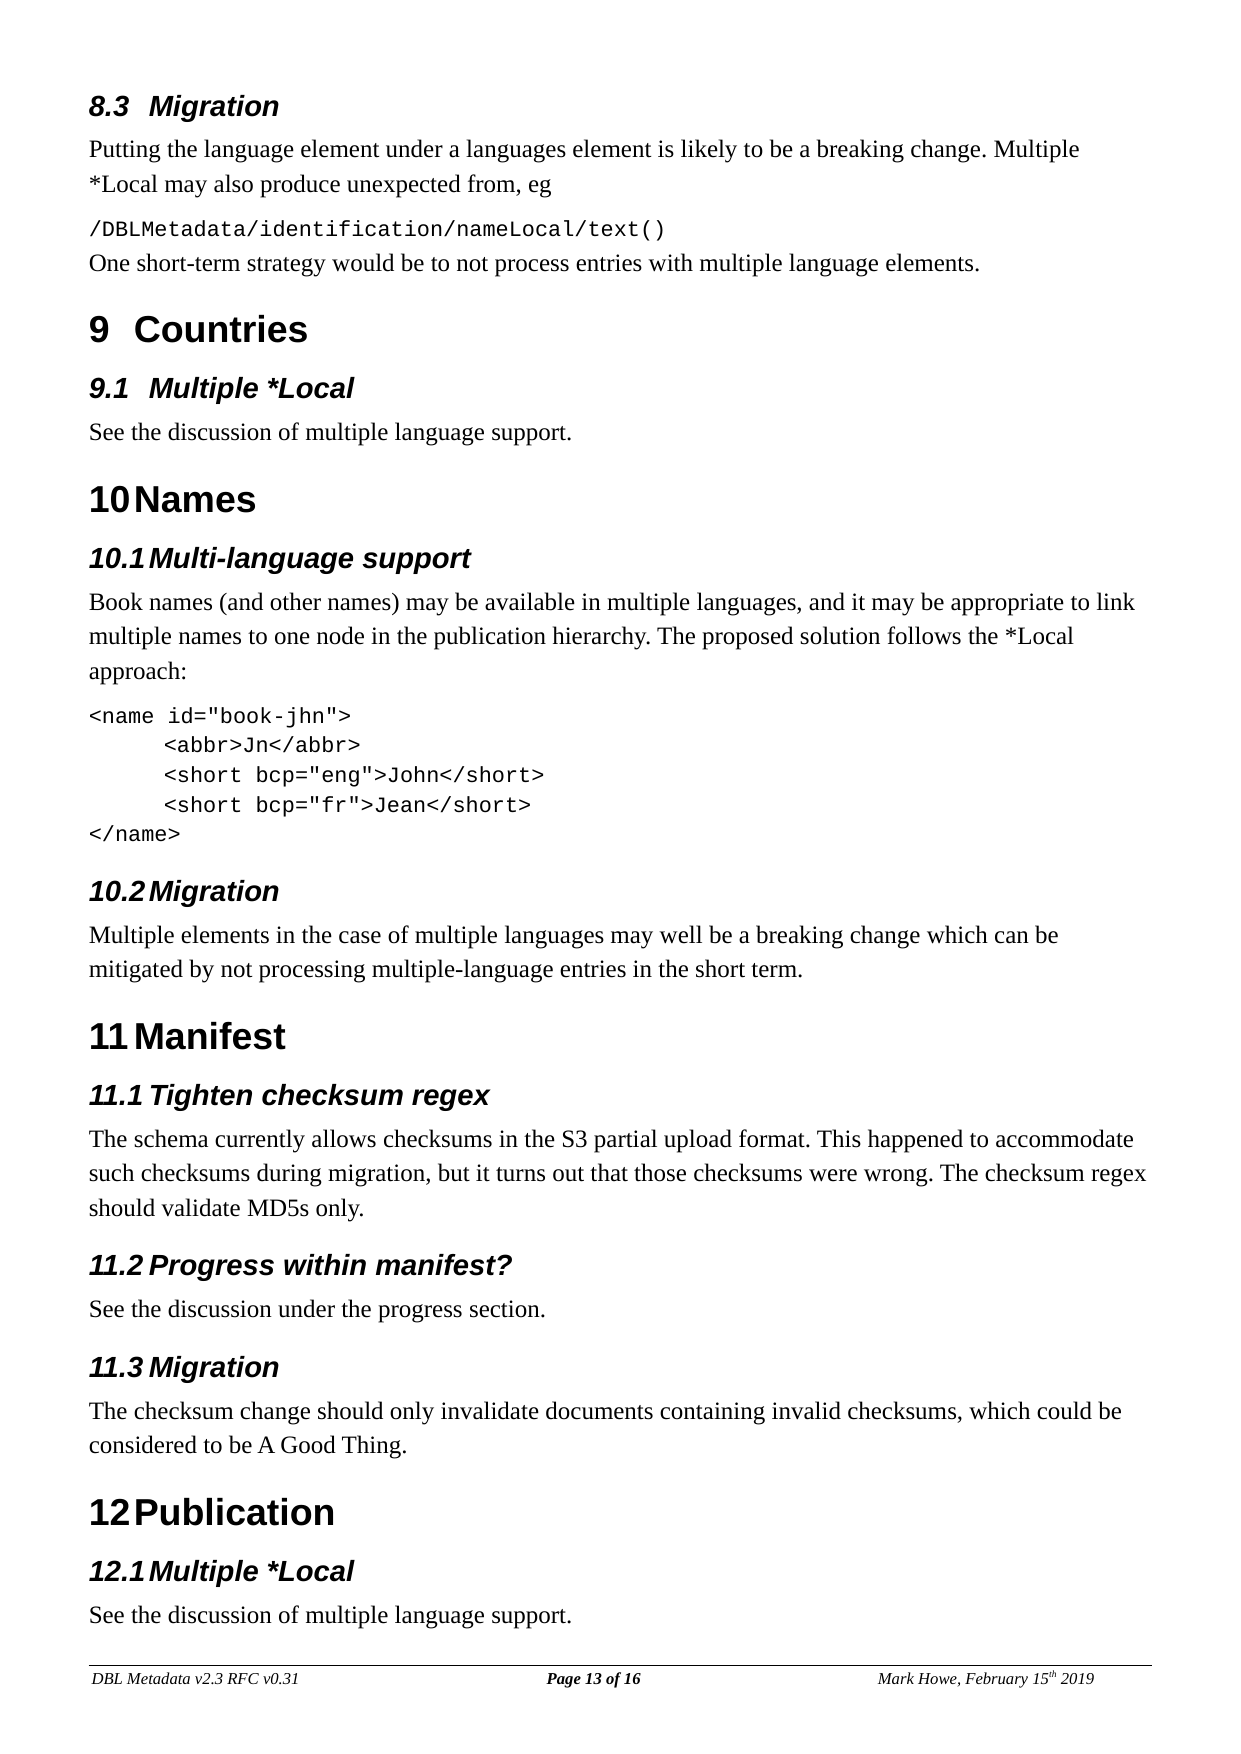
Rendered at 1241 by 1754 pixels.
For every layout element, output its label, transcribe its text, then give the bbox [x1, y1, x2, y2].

text Book names (and other names) may be available in multiple languages, and it may be appropriate to link multiple names to one node in the publication hierarchy. The proposed solution follows the *Local approach: [88, 587, 1152, 684]
subtitle Names [88, 477, 1152, 520]
subtitle Migration [88, 874, 1152, 908]
text <name id="book-jhn"> [88, 705, 1152, 729]
text See the discussion of multiple language support. [88, 417, 1152, 446]
subtitle Migration [88, 88, 1152, 122]
subtitle Countries [88, 307, 1152, 350]
subtitle Multiple *Local [88, 371, 1152, 405]
subtitle Multiple *Local [88, 1554, 1152, 1587]
text See the discussion of multiple language support. [88, 1600, 1152, 1628]
text Multiple elements in the case of multiple languages may well be a breaking change which can be mitigated by not processing multiple-language entries in the short term. [88, 920, 1152, 983]
text One short-term strategy would be to not process entries with multiple language elements. [88, 248, 1152, 277]
text /DBLMetadata/identification/nameLocal/text() [88, 218, 1152, 243]
text </name> [88, 823, 1152, 848]
subtitle Multi-language support [88, 541, 1152, 574]
text See the discussion under the progress section. [88, 1294, 1152, 1323]
text The schema currently allows checksums in the S3 partial upload format. This happened to accommodate such checksums during migration, but it turns out that those checksums were wrong. The checksum regex should validate MD5s only. [88, 1124, 1152, 1222]
text Putting the language element under a languages element is likely to be a breaking change. Multiple *Local may also produce unexpected from, eg [88, 134, 1152, 198]
subtitle Manifest [88, 1014, 1152, 1057]
text <abbr>Jn</abbr> [88, 734, 1152, 759]
subtitle Migration [88, 1350, 1152, 1383]
text <short bcp="eng">John</short> [88, 764, 1152, 789]
subtitle Publication [88, 1490, 1152, 1533]
text The checksum change should only invalidate documents containing invalid checksums, which could be considered to be A Good Thing. [88, 1396, 1152, 1459]
subtitle Tighten checksum regex [88, 1078, 1152, 1112]
text <short bcp="fr">Jean</short> [88, 794, 1152, 819]
subtitle Progress within manifest? [88, 1248, 1152, 1282]
